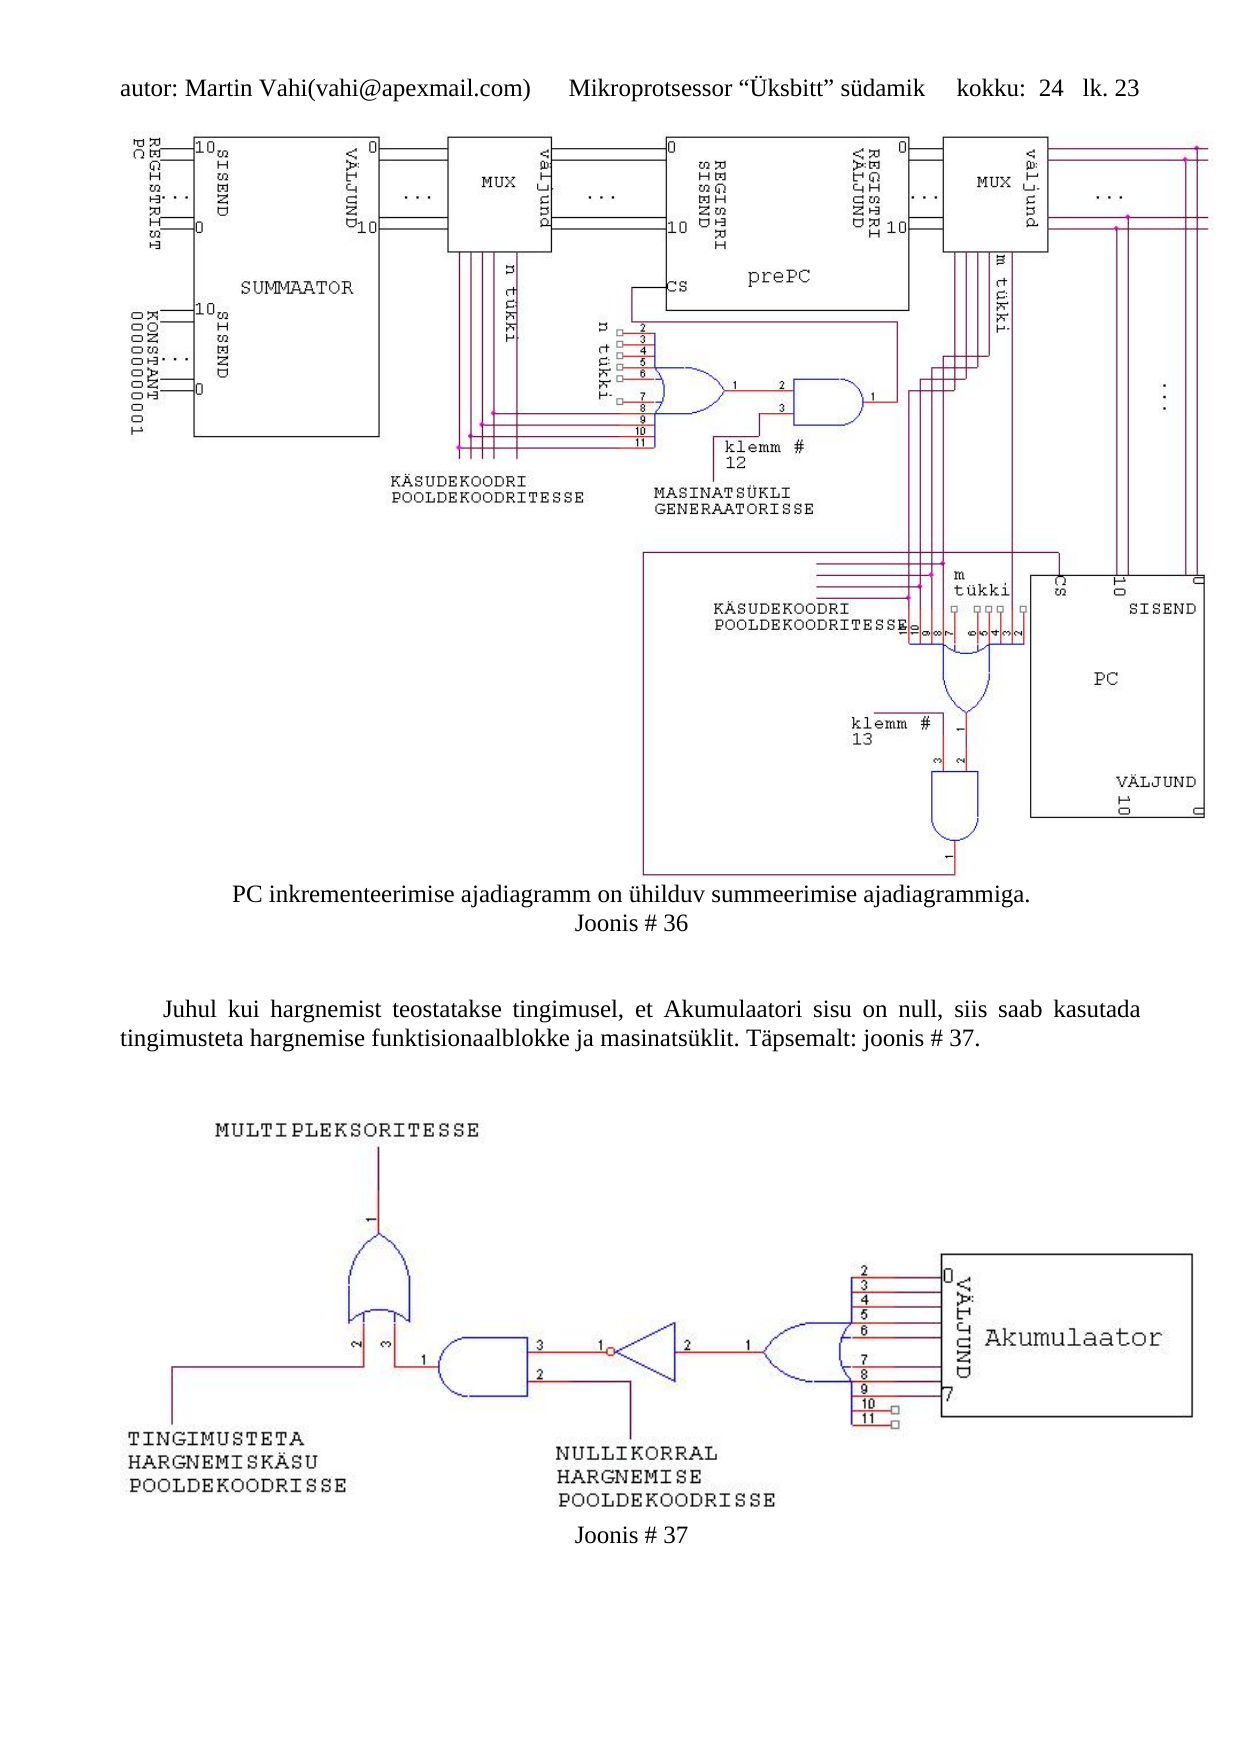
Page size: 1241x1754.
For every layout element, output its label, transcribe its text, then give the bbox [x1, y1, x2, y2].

picture [120, 1109, 1199, 1520]
picture [120, 131, 1214, 880]
text PC inkrementeerimise ajadiagramm on ühilduv summeerimise ajadiagrammiga. [120, 880, 1143, 908]
text Joonis # 37 [120, 1521, 1143, 1548]
text Juhul kui hargnemist teostatakse tingimusel, et Akumulaatori sisu on null, siis saab kasutada tingimusteta hargnemise funktisionaalblokke ja masinatsüklit. Täpsemalt: joonis # 37. [120, 994, 1143, 1052]
text Joonis # 36 [120, 908, 1143, 937]
